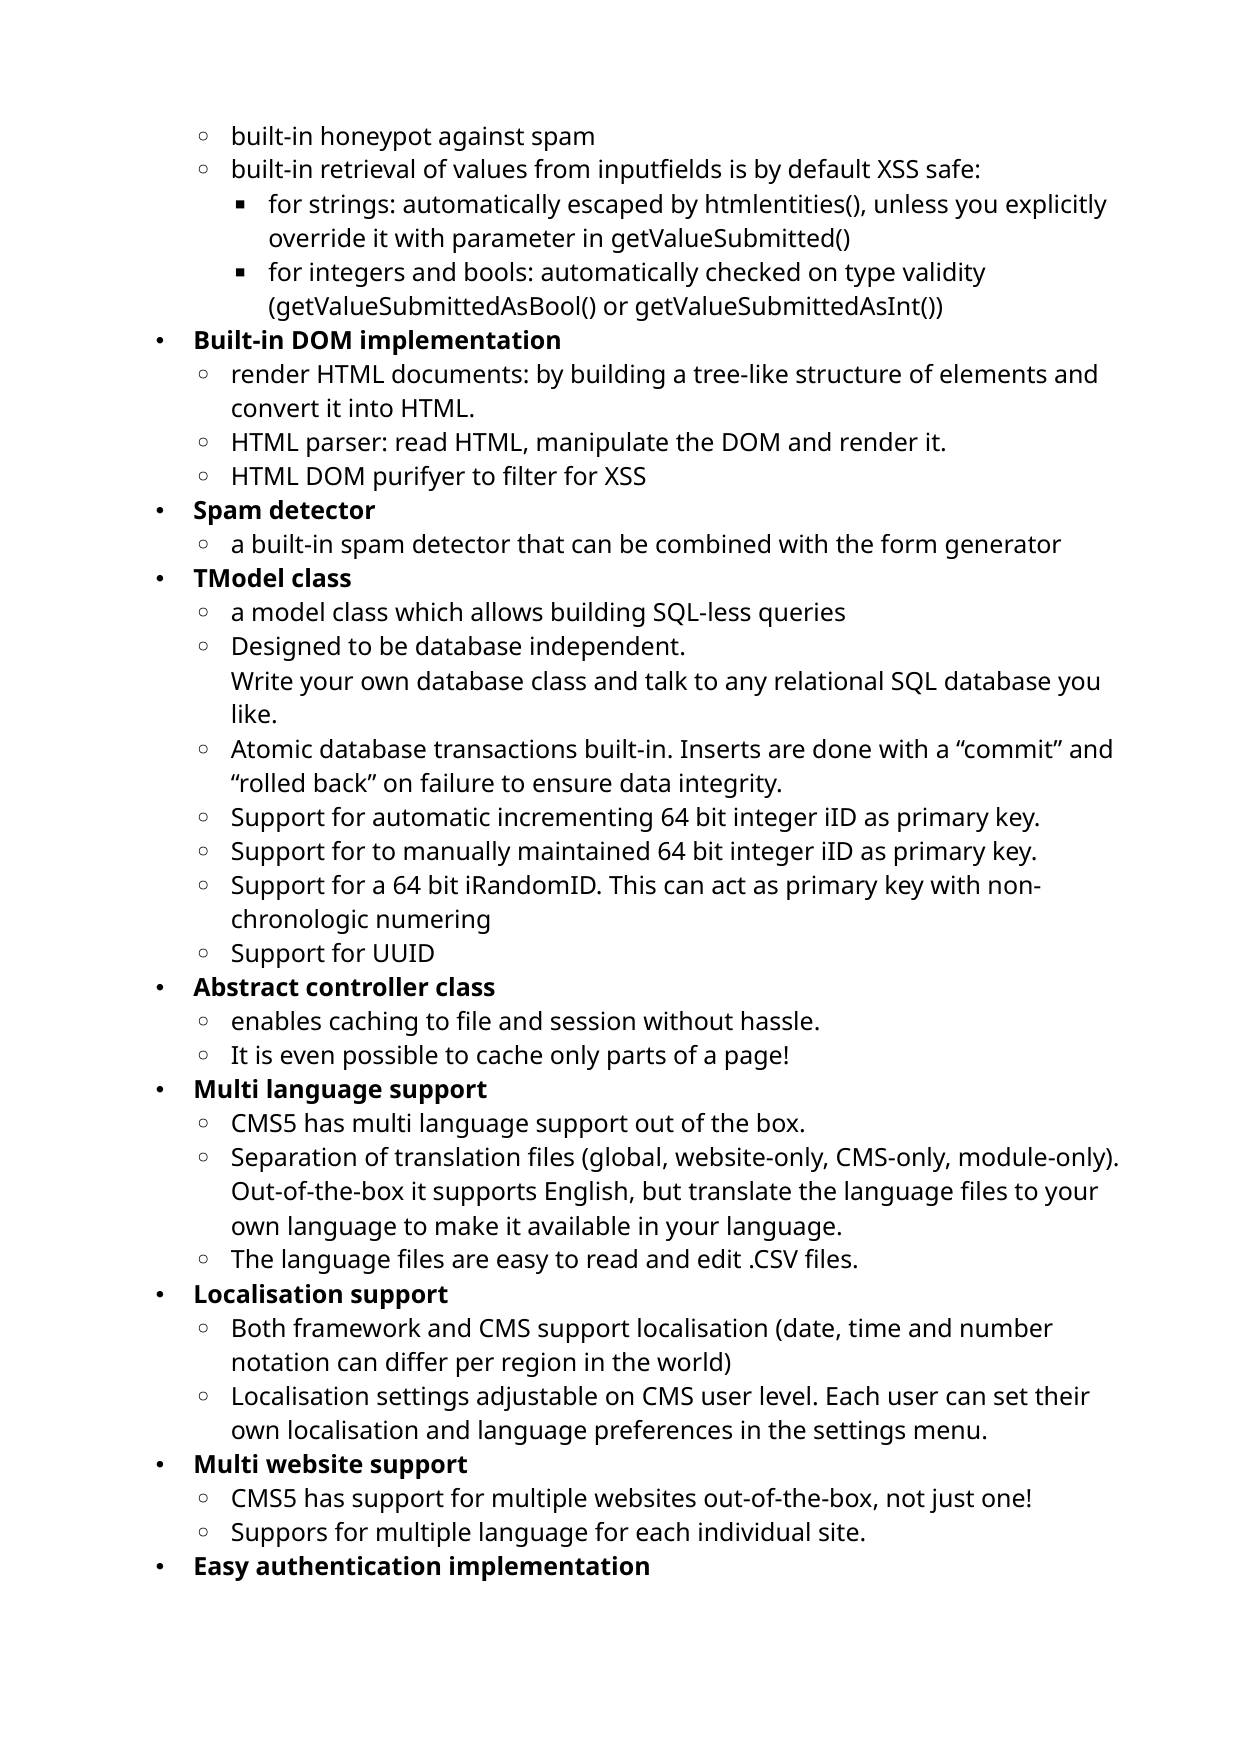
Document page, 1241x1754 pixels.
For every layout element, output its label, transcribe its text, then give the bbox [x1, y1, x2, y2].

list Support for to manually maintained 64 bit integer iID as primary key. [193, 833, 1122, 867]
list Suppors for multiple language for each individual site. [193, 1515, 1122, 1549]
list a model class which allows building SQL-less queries [193, 595, 1122, 629]
list for strings: automatically escaped by htmlentities(), unless you explicitly override it with parameter in getValueSubmitted() [231, 186, 1122, 254]
list Support for a 64 bit iRandomID. This can act as primary key with non-chronologic numering [193, 867, 1122, 936]
list The language files are easy to read and edit .CSV files. [193, 1242, 1122, 1276]
list built-in retrieval of values from inputfields is by default XSS safe: [193, 152, 1122, 186]
list Localisation settings adjustable on CMS user level. Each user can set their own localisation and language preferences in the settings menu. [193, 1378, 1122, 1447]
list Support for automatic incrementing 64 bit integer iID as primary key. [193, 799, 1122, 833]
list Support for UUID [193, 936, 1122, 970]
list Separation of translation files (global, website-only, CMS-only, module-only). Out-of-the-box it supports English, but translate the language files to your own language to make it available in your language. [193, 1140, 1122, 1242]
list HTML parser: read HTML, manipulate the DOM and render it. [193, 425, 1122, 459]
list Multi language support [156, 1072, 1122, 1106]
list built-in honeypot against spam [193, 118, 1122, 152]
list Multi website support [156, 1447, 1122, 1481]
list CMS5 has support for multiple websites out-of-the-box, not just one! [193, 1481, 1122, 1515]
list Spam detector [156, 493, 1122, 527]
list a built-in spam detector that can be combined with the form generator [193, 527, 1122, 561]
list TModel class [156, 561, 1122, 595]
list render HTML documents: by building a tree-like structure of elements and convert it into HTML. [193, 357, 1122, 425]
list CMS5 has multi language support out of the box. [193, 1106, 1122, 1140]
list Localisation support [156, 1276, 1122, 1310]
list HTML DOM purifyer to filter for XSS [193, 459, 1122, 493]
list Both framework and CMS support localisation (date, time and number notation can differ per region in the world) [193, 1310, 1122, 1378]
list Built-in DOM implementation [156, 322, 1122, 357]
list Designed to be database independent. Write your own database class and talk to any relational SQL database you like. [193, 629, 1122, 731]
list Easy authentication implementation [156, 1549, 1122, 1583]
list It is even possible to cache only parts of a page! [193, 1038, 1122, 1072]
list for integers and bools: automatically checked on type validity (getValueSubmittedAsBool() or getValueSubmittedAsInt()) [231, 254, 1122, 322]
list enables caching to file and session without hassle. [193, 1004, 1122, 1038]
list Abstract controller class [156, 970, 1122, 1004]
list Atomic database transactions built-in. Inserts are done with a “commit” and “rolled back” on failure to ensure data integrity. [193, 731, 1122, 799]
